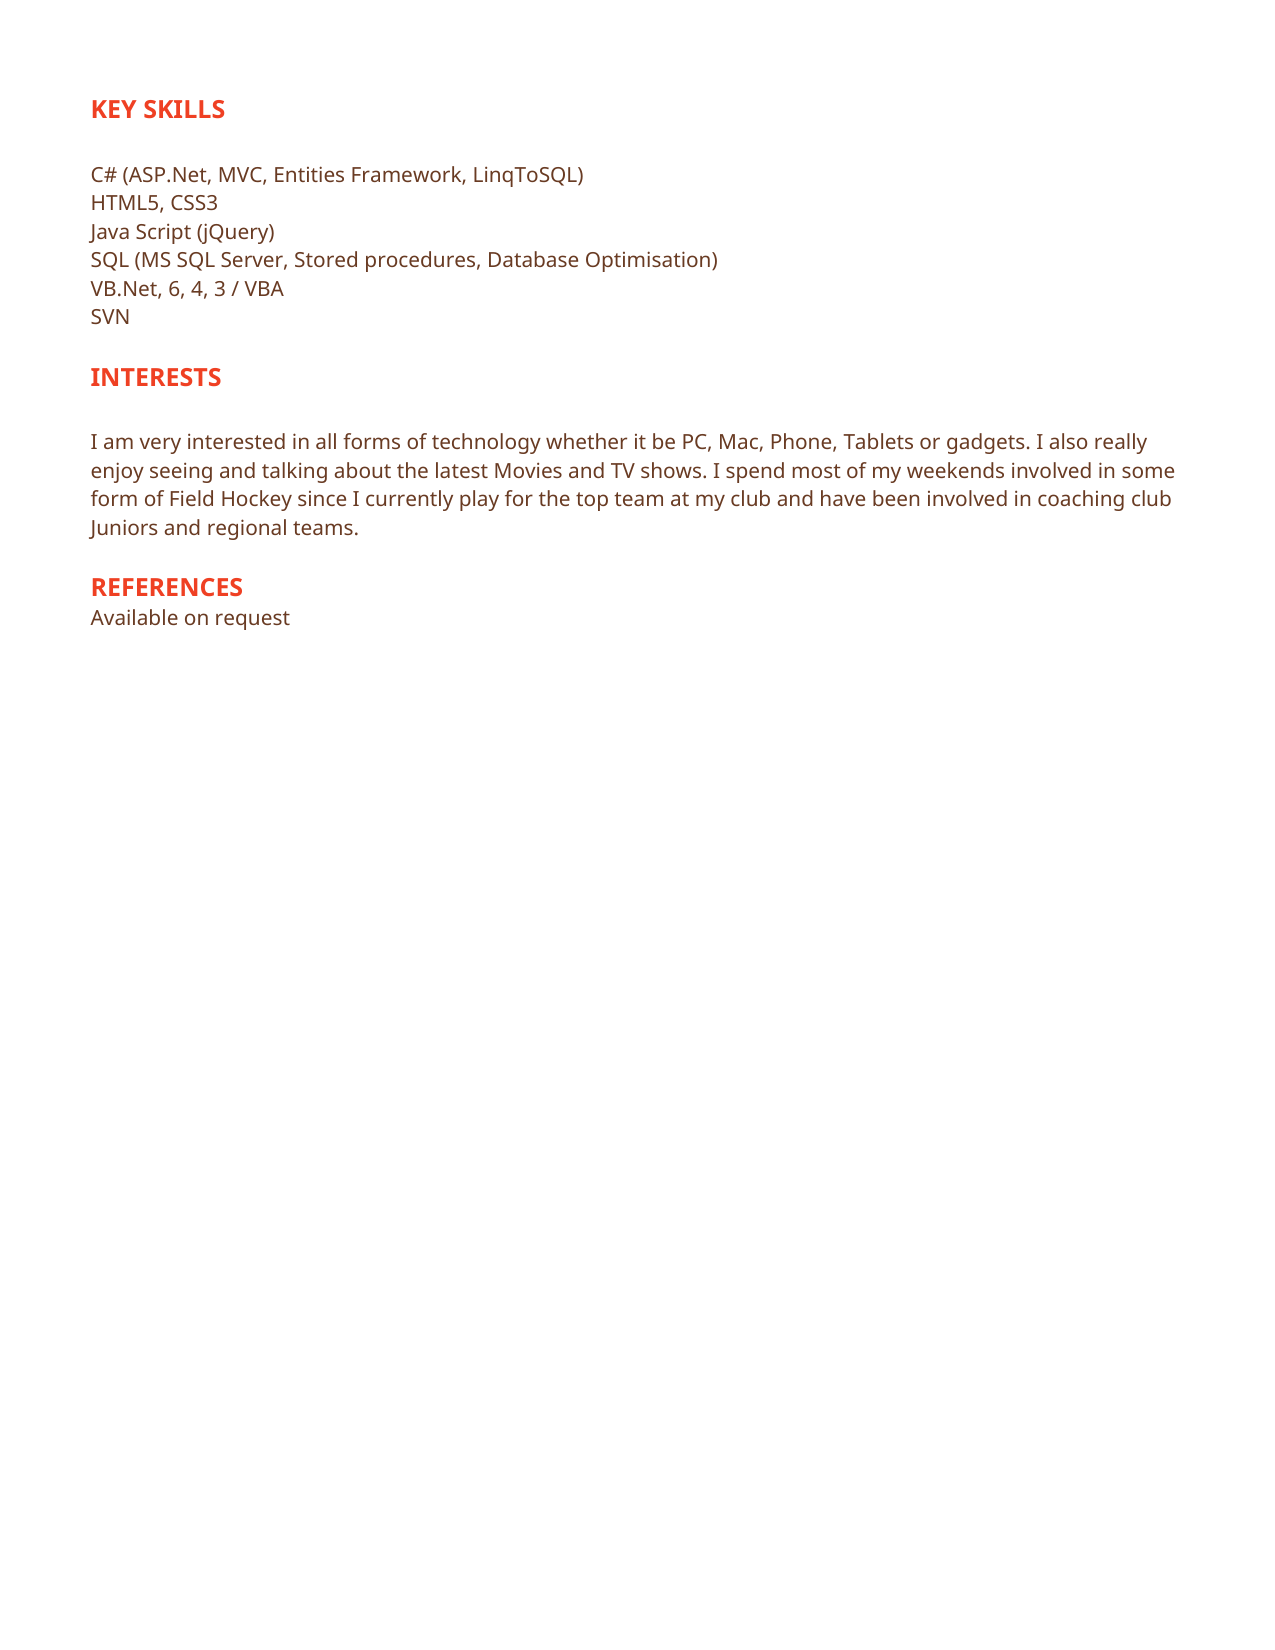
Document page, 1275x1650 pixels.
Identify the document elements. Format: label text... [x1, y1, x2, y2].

text INTERESTS [221, 359, 1178, 393]
text VB.Net, 6, 4, 3 / VBA [284, 274, 1178, 302]
text I am very interested in all forms of technology whether it be PC, Mac, Phone, Tablets or gadgets. I also really enjoy seeing and talking about the latest Movies and TV shows. I spend most of my weekends involved in some form of Field Hockey since I currently play for the top team at my club and have been involved in coaching club Juniors and regional teams. [359, 513, 1178, 541]
text Available on request [90, 603, 1178, 632]
text SQL (MS SQL Server, Stored procedures, Database Optimisation) [718, 245, 1178, 274]
text Java Script (jQuery) [274, 217, 1178, 245]
text C# (ASP.Net, MVC, Entities Framework, LinqToSQL) [584, 160, 1178, 188]
text REFERENCES [90, 569, 1178, 603]
text SVN [130, 302, 1178, 331]
text KEY SKILLS [225, 92, 1178, 126]
text HTML5, CSS3 [90, 188, 1178, 217]
